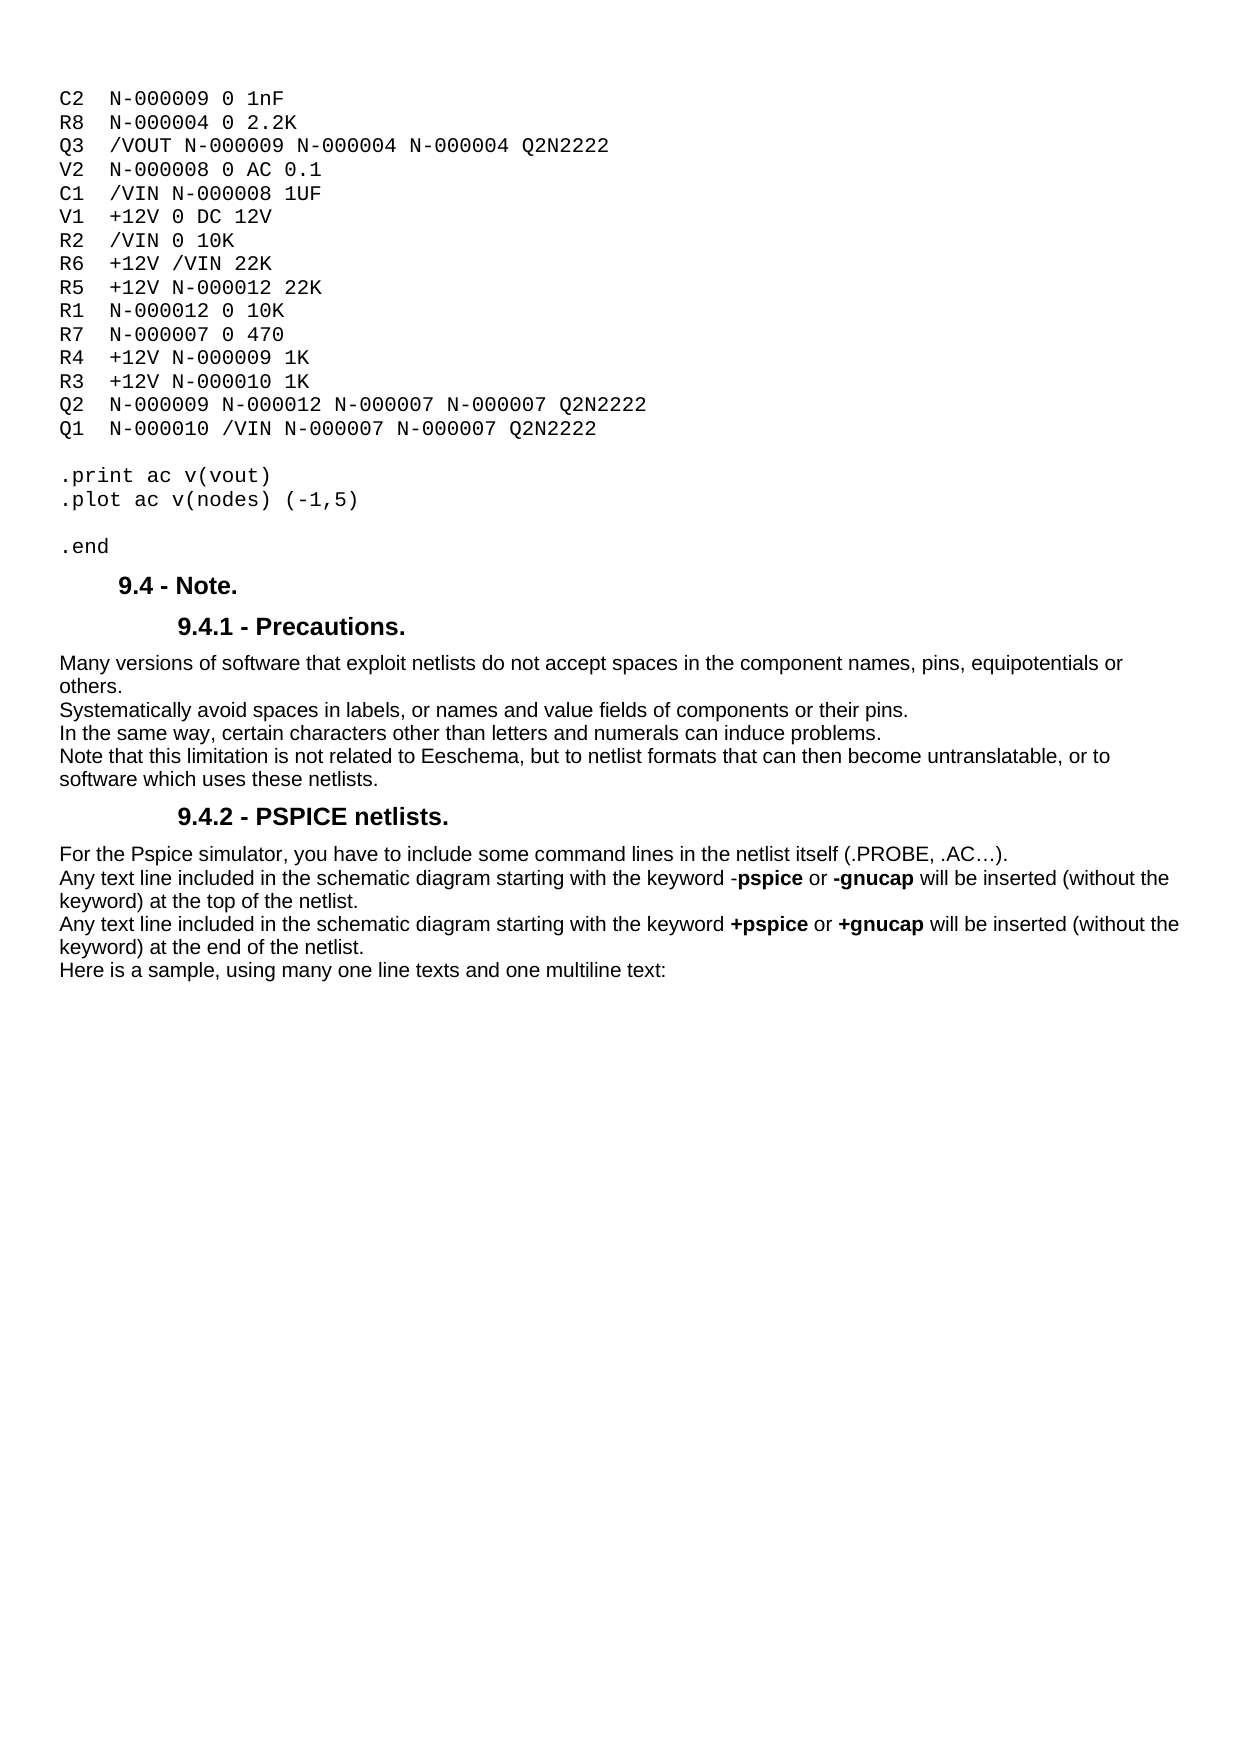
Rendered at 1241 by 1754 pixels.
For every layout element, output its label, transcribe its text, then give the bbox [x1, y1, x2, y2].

text .print ac v(vout) [59, 465, 1181, 489]
text Note that this limitation is not related to Eeschema, but to netlist formats that can then become untranslatable, or to software which uses these netlists. [59, 745, 1181, 791]
text Any text line included in the schematic diagram starting with the keyword -pspice or -gnucap will be inserted (without the keyword) at the top of the netlist. [59, 866, 1181, 913]
text R5 +12V N-000012 22K [59, 277, 1181, 300]
text R8 N-000004 0 2.2K [59, 112, 1181, 136]
text .end [59, 536, 1181, 559]
text C2 N-000009 0 1nF [59, 88, 1181, 112]
subtitle PSPICE netlists. [177, 803, 1181, 831]
text Many versions of software that exploit netlists do not accept spaces in the component names, pins, equipotentials or others. [59, 652, 1181, 698]
text R4 +12V N-000009 1K [59, 347, 1181, 371]
text Q3 /VOUT N-000009 N-000004 N-000004 Q2N2222 [59, 136, 1181, 159]
text Here is a sample, using many one line texts and one multiline text: [59, 959, 1181, 982]
subtitle Precautions. [177, 612, 1181, 640]
text Q1 N-000010 /VIN N-000007 N-000007 Q2N2222 [59, 418, 1181, 442]
text R1 N-000012 0 10K [59, 300, 1181, 324]
text V1 +12V 0 DC 12V [59, 206, 1181, 230]
text Any text line included in the schematic diagram starting with the keyword +pspice or +gnucap will be inserted (without the keyword) at the end of the netlist. [59, 913, 1181, 959]
text C1 /VIN N-000008 1UF [59, 183, 1181, 206]
text R6 +12V /VIN 22K [59, 253, 1181, 277]
text V2 N-000008 0 AC 0.1 [59, 159, 1181, 183]
text Systematically avoid spaces in labels, or names and value fields of components or their pins. [59, 698, 1181, 722]
text R3 +12V N-000010 1K [59, 371, 1181, 394]
text R7 N-000007 0 470 [59, 324, 1181, 347]
text .plot ac v(nodes) (-1,5) [59, 489, 1181, 512]
text For the Pspice simulator, you have to include some command lines in the netlist itself (.PROBE, .AC…). [59, 843, 1181, 866]
text R2 /VIN 0 10K [59, 230, 1181, 253]
subtitle Note. [44, 572, 1181, 600]
text In the same way, certain characters other than letters and numerals can induce problems. [59, 722, 1181, 745]
text Q2 N-000009 N-000012 N-000007 N-000007 Q2N2222 [59, 394, 1181, 418]
